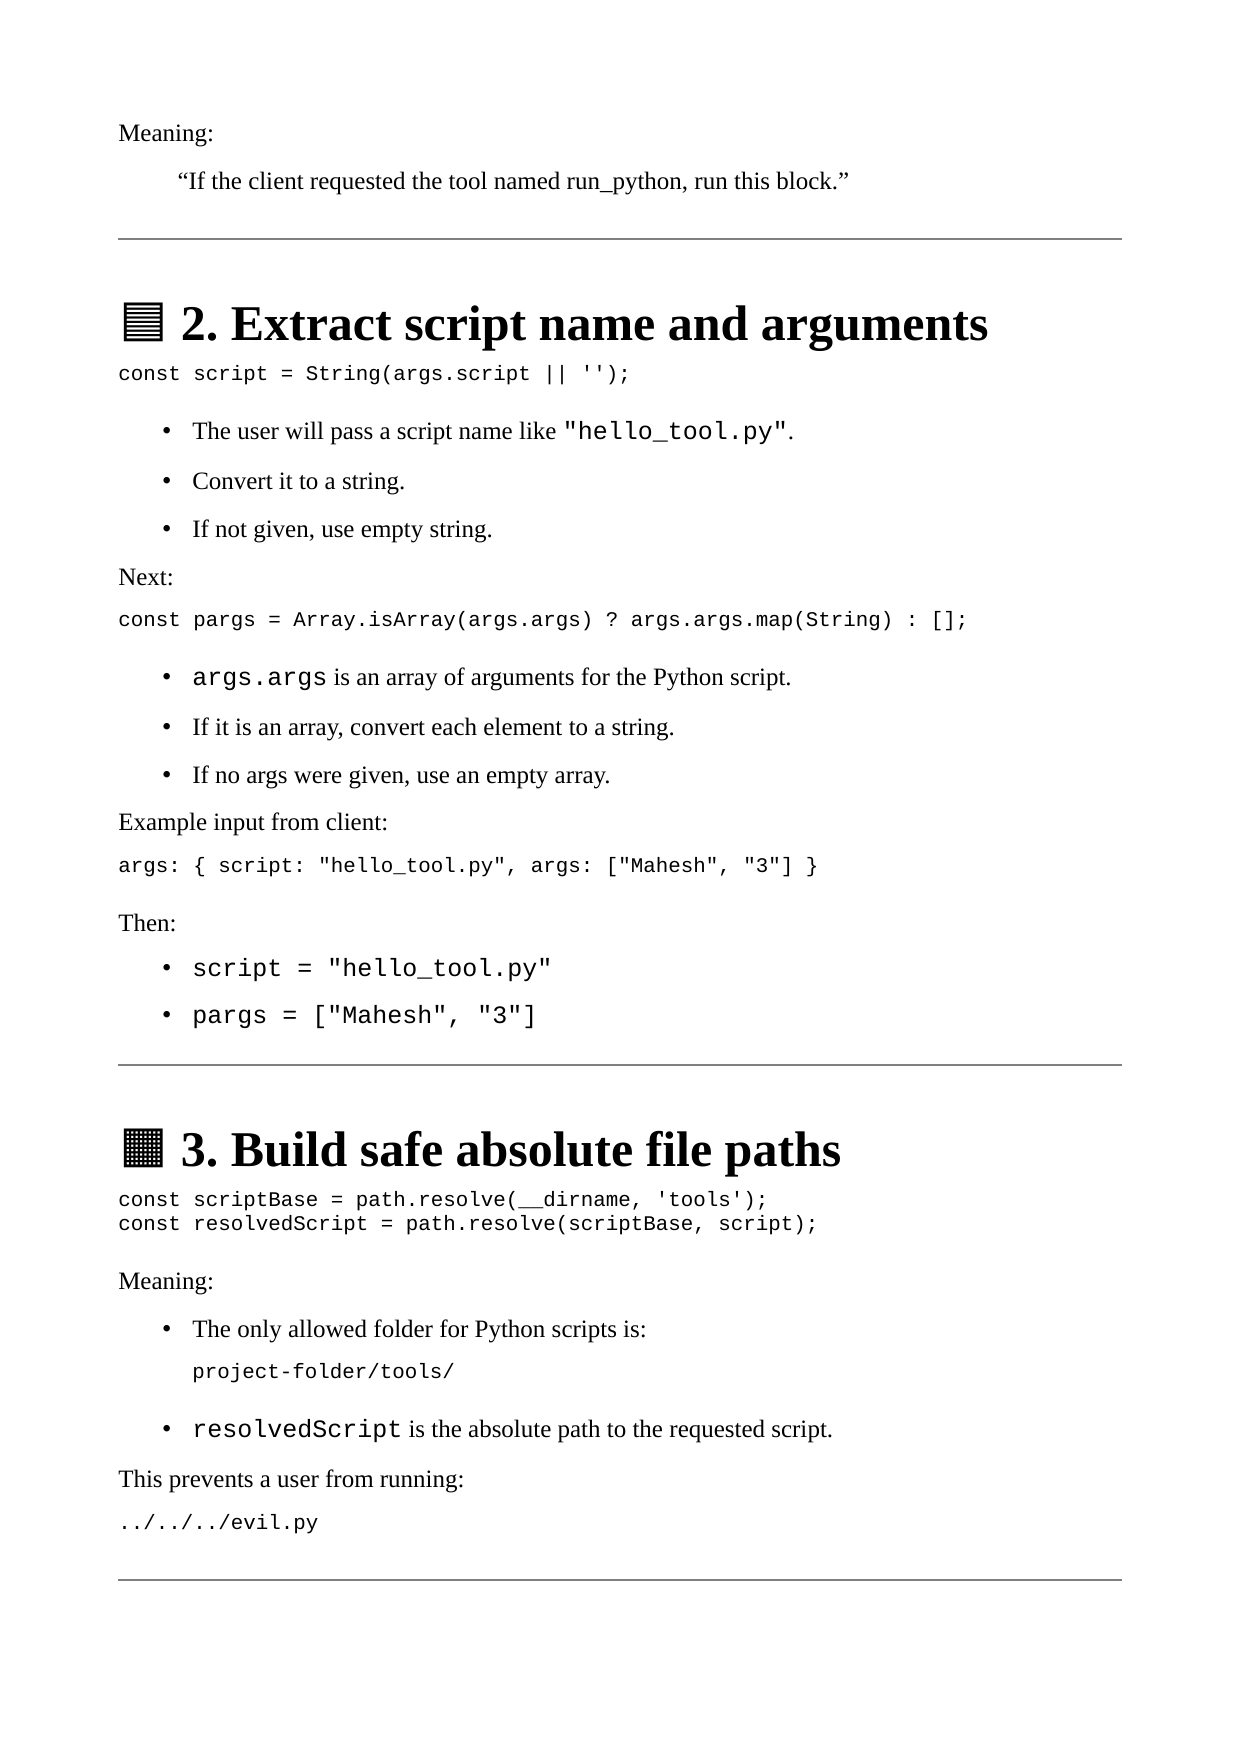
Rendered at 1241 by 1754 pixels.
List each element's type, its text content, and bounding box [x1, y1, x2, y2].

text Next: [118, 562, 1122, 590]
text Meaning: [118, 118, 1122, 147]
list The user will pass a script name like "hello_tool.py". [162, 416, 1122, 447]
text ../../../evil.py [118, 1512, 1122, 1536]
list The only allowed folder for Python scripts is: [162, 1314, 1122, 1342]
list If not given, use empty string. [162, 514, 1122, 543]
list pargs = ["Mahesh", "3"] [162, 1003, 1122, 1031]
subtitle 🟧 3. Build safe absolute file paths [118, 1119, 1122, 1177]
text Then: [118, 908, 1122, 937]
list Convert it to a string. [162, 466, 1122, 495]
text const script = String(args.script || ''); [118, 363, 1122, 387]
text This prevents a user from running: [118, 1464, 1122, 1493]
text const scriptBase = path.resolve(__dirname, 'tools'); [118, 1189, 1122, 1213]
text Example input from client: [118, 807, 1122, 836]
text const resolvedScript = path.resolve(scriptBase, script); [118, 1213, 1122, 1237]
list If no args were given, use an empty array. [162, 760, 1122, 789]
text const pargs = Array.isArray(args.args) ? args.args.map(String) : []; [118, 609, 1122, 633]
list project-folder/tools/ [162, 1361, 1122, 1385]
subtitle 🟦 2. Extract script name and arguments [118, 293, 1122, 351]
text Meaning: [118, 1266, 1122, 1295]
list script = "hello_tool.py" [162, 956, 1122, 984]
list resolvedScript is the absolute path to the requested script. [162, 1414, 1122, 1445]
list args.args is an array of arguments for the Python script. [162, 662, 1122, 693]
list If it is an array, convert each element to a string. [162, 712, 1122, 741]
text args: { script: "hello_tool.py", args: ["Mahesh", "3"] } [118, 855, 1122, 879]
text “If the client requested the tool named run_python, run this block.” [177, 166, 1063, 194]
